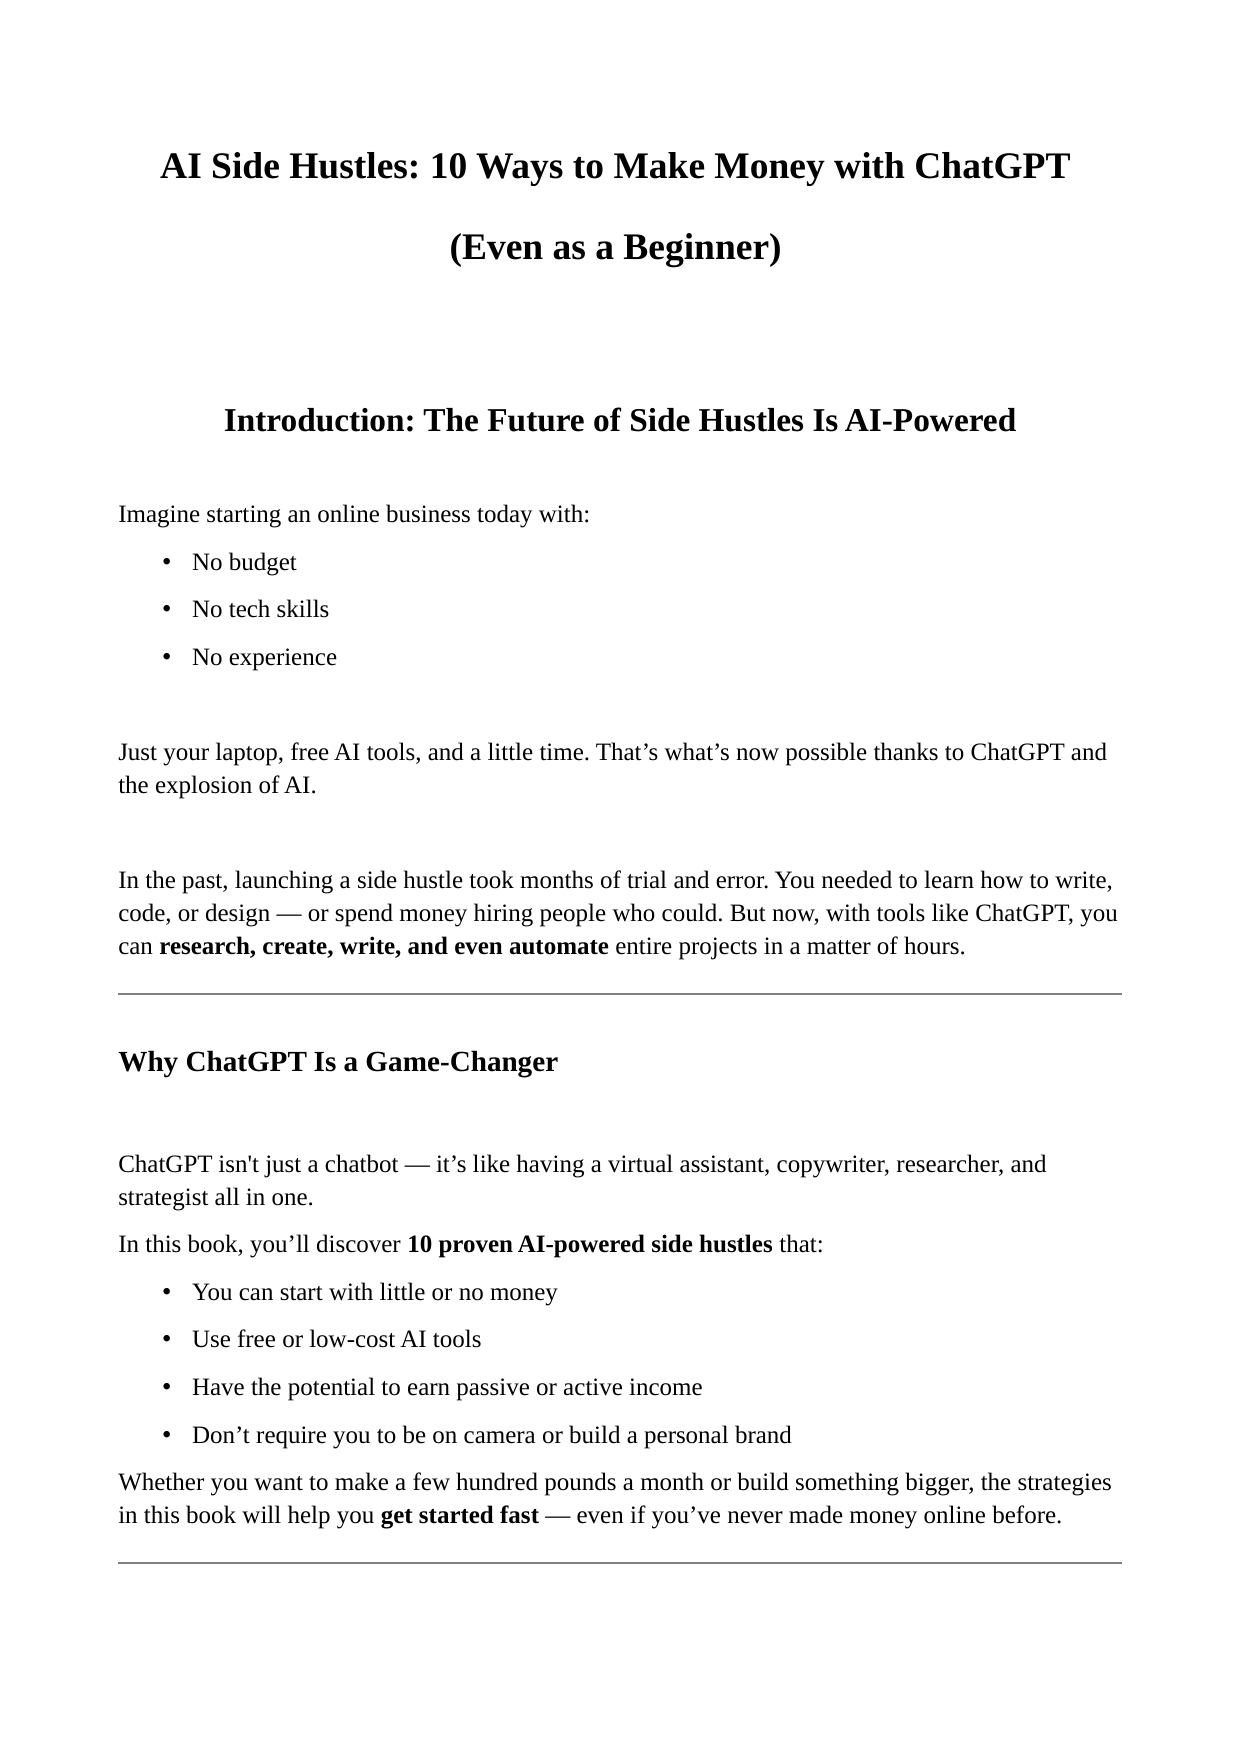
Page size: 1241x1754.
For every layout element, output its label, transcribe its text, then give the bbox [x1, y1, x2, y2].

subtitle (Even as a Beginner) [118, 224, 1122, 268]
subtitle AI Side Hustles: 10 Ways to Make Money with ChatGPT [118, 143, 1122, 187]
list You can start with little or no money [162, 1277, 1122, 1306]
text Imagine starting an online business today with: [118, 499, 1122, 528]
subtitle Introduction: The Future of Side Hustles Is AI-Powered [118, 401, 1122, 439]
text In this book, you’ll discover 10 proven AI-powered side hustles that: [118, 1229, 1122, 1258]
list No experience [162, 642, 1122, 671]
text Just your laptop, free AI tools, and a little time. That’s what’s now possible thanks to ChatGPT and the explosion of AI. [118, 737, 1122, 799]
text ChatGPT isn't just a chatbot — it’s like having a virtual assistant, copywriter, researcher, and strategist all in one. [118, 1149, 1122, 1211]
list Don’t require you to be on camera or build a personal brand [162, 1420, 1122, 1448]
list Use free or low-cost AI tools [162, 1324, 1122, 1353]
text In the past, launching a side hustle took months of trial and error. You needed to learn how to write, code, or design — or spend money hiring people who could. But now, with tools like ChatGPT, you can research, create, write, and even automate entire projects in a matter of hours. [118, 865, 1122, 960]
subtitle Why ChatGPT Is a Game-Changer [118, 1044, 1122, 1078]
list No tech skills [162, 594, 1122, 623]
list No budget [162, 547, 1122, 575]
list Have the potential to earn passive or active income [162, 1372, 1122, 1401]
text Whether you want to make a few hundred pounds a month or build something bigger, the strategies in this book will help you get started fast — even if you’ve never made money online before. [118, 1467, 1122, 1529]
